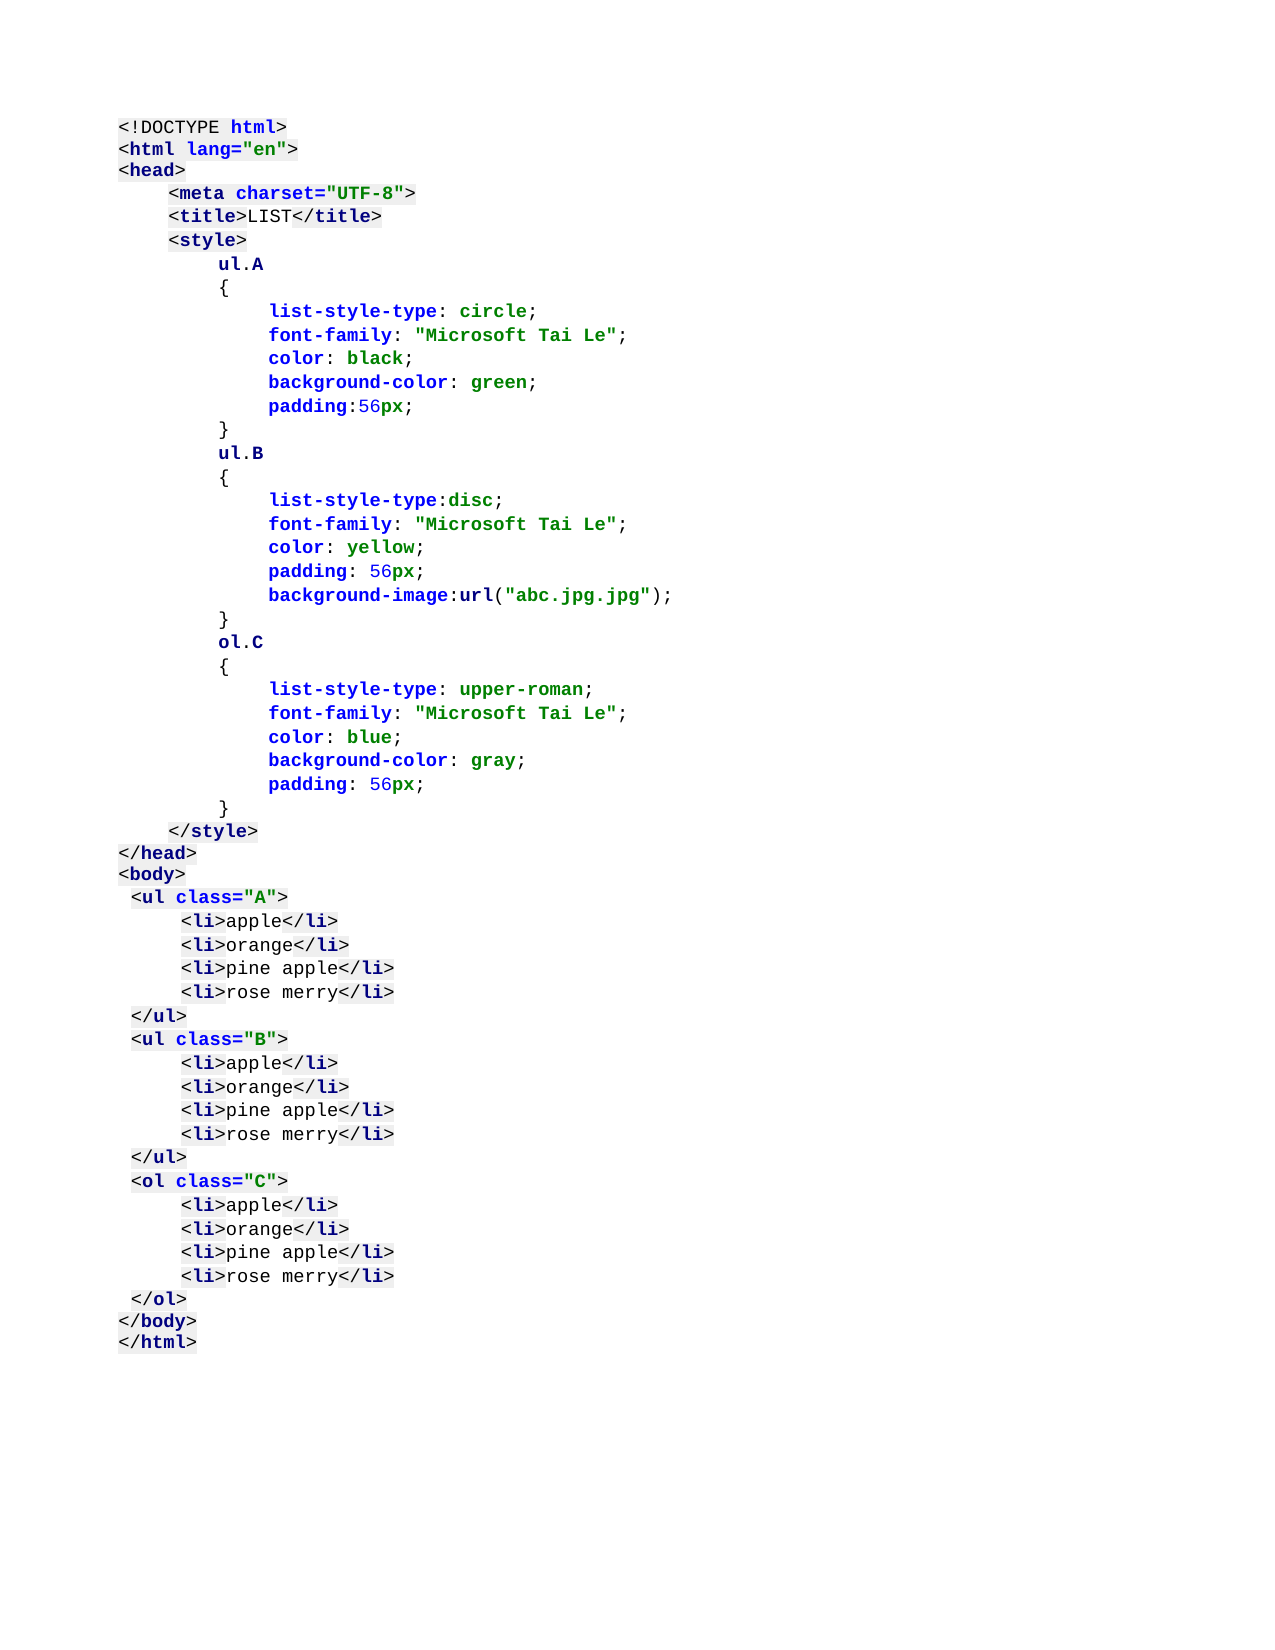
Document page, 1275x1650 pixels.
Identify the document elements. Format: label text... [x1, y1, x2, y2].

text </head> [118, 844, 1157, 865]
text <li>pine apple</li> [118, 1099, 1157, 1123]
text <ul class="A"> [118, 886, 1157, 910]
text <!DOCTYPE html> [118, 118, 1157, 139]
text <li>orange</li> [118, 934, 1157, 957]
text <li>apple</li> [118, 1052, 1157, 1076]
text <meta charset="UTF-8"> [118, 182, 1157, 206]
text <li>pine apple</li> [118, 957, 1157, 981]
text font-family: "Microsoft Tai Le"; [118, 513, 1157, 537]
text </ol> [118, 1288, 1157, 1312]
text ol.C [118, 631, 1157, 655]
text { [118, 276, 1157, 300]
text background-color: green; [118, 371, 1157, 395]
text <body> [118, 865, 1157, 886]
text padding:56px; [118, 395, 1157, 418]
text padding: 56px; [118, 773, 1157, 797]
text { [118, 466, 1157, 489]
text color: yellow; [118, 537, 1157, 560]
text ul.B [118, 442, 1157, 466]
text } [118, 797, 1157, 820]
text <head> [118, 161, 1157, 182]
text } [118, 607, 1157, 631]
text font-family: "Microsoft Tai Le"; [118, 702, 1157, 726]
text color: blue; [118, 726, 1157, 749]
text padding: 56px; [118, 560, 1157, 584]
text <li>apple</li> [118, 1194, 1157, 1217]
text <li>orange</li> [118, 1076, 1157, 1099]
text <ul class="B"> [118, 1028, 1157, 1052]
text ul.A [118, 253, 1157, 276]
text background-color: gray; [118, 749, 1157, 773]
text <ol class="C"> [118, 1170, 1157, 1194]
text <style> [118, 229, 1157, 253]
text <title>LIST</title> [118, 206, 1157, 229]
text <li>apple</li> [118, 910, 1157, 934]
text </ul> [118, 1005, 1157, 1028]
text </ul> [118, 1147, 1157, 1170]
text </body> [118, 1312, 1157, 1333]
text <li>pine apple</li> [118, 1241, 1157, 1265]
text font-family: "Microsoft Tai Le"; [118, 324, 1157, 347]
text list-style-type: upper-roman; [118, 678, 1157, 702]
text <li>orange</li> [118, 1217, 1157, 1241]
text } [118, 418, 1157, 442]
text list-style-type:disc; [118, 489, 1157, 513]
text <html lang="en"> [118, 139, 1157, 161]
text <li>rose merry</li> [118, 1265, 1157, 1288]
text <li>rose merry</li> [118, 1123, 1157, 1147]
text background-image:url("abc.jpg.jpg"); [118, 584, 1157, 607]
text list-style-type: circle; [118, 300, 1157, 324]
text <li>rose merry</li> [118, 981, 1157, 1005]
text </style> [118, 820, 1157, 844]
text </html> [118, 1333, 1157, 1354]
text { [118, 655, 1157, 678]
text color: black; [118, 347, 1157, 371]
